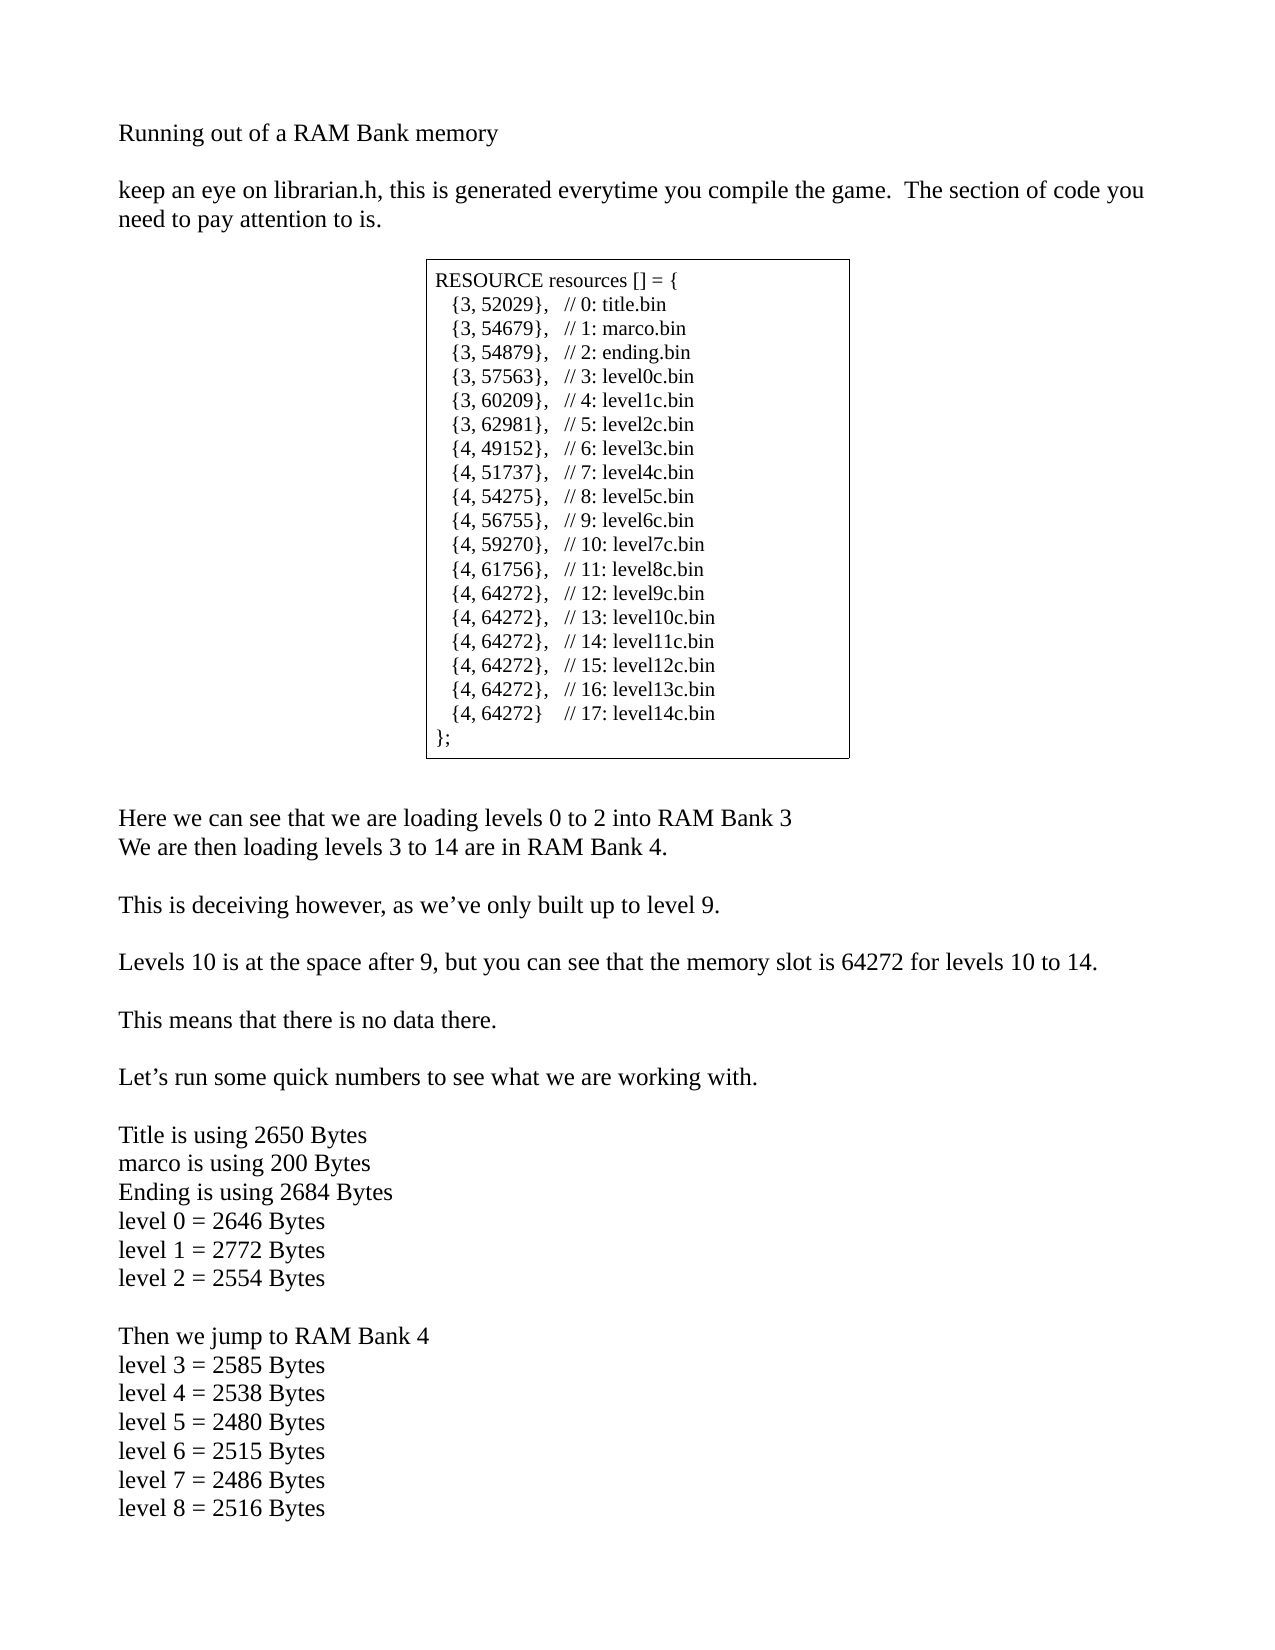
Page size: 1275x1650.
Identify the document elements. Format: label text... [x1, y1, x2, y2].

text level 6 = 2515 Bytes [118, 1436, 1157, 1465]
text marco is using 200 Bytes [118, 1148, 1157, 1177]
text {3, 54679}, // 1: marco.bin [435, 316, 840, 340]
text level 8 = 2516 Bytes [118, 1493, 1157, 1522]
text Title is using 2650 Bytes [118, 1120, 1157, 1148]
text This is deceiving however, as we’ve only built up to level 9. [118, 890, 1157, 918]
text {4, 64272}, // 13: level10c.bin [435, 604, 840, 629]
text Then we jump to RAM Bank 4 [118, 1321, 1157, 1350]
text level 5 = 2480 Bytes [118, 1407, 1157, 1436]
text {4, 64272}, // 14: level11c.bin [435, 629, 840, 653]
text {4, 61756}, // 11: level8c.bin [435, 556, 840, 581]
text {4, 54275}, // 8: level5c.bin [435, 484, 840, 508]
text Running out of a RAM Bank memory [118, 118, 1157, 147]
text level 1 = 2772 Bytes [118, 1235, 1157, 1263]
text {4, 56755}, // 9: level6c.bin [435, 508, 840, 532]
text level 4 = 2538 Bytes [118, 1378, 1157, 1407]
text This means that there is no data there. [118, 1005, 1157, 1033]
text level 0 = 2646 Bytes [118, 1206, 1157, 1235]
text {3, 60209}, // 4: level1c.bin [435, 388, 840, 412]
text {4, 64272}, // 15: level12c.bin [435, 653, 840, 677]
text keep an eye on librarian.h, this is generated everytime you compile the game. The section of code you need to pay attention to is. [118, 176, 1157, 233]
text level 7 = 2486 Bytes [118, 1465, 1157, 1493]
text We are then loading levels 3 to 14 are in RAM Bank 4. [118, 832, 1157, 861]
text RESOURCE resources [] = { [435, 268, 840, 292]
text Let’s run some quick numbers to see what we are working with. [118, 1062, 1157, 1091]
text {4, 64272}, // 16: level13c.bin [435, 677, 840, 701]
text {4, 59270}, // 10: level7c.bin [435, 532, 840, 556]
text {3, 62981}, // 5: level2c.bin [435, 412, 840, 436]
text {4, 49152}, // 6: level3c.bin [435, 436, 840, 460]
text level 3 = 2585 Bytes [118, 1350, 1157, 1378]
text Levels 10 is at the space after 9, but you can see that the memory slot is 64272 for levels 10 to 14. [118, 947, 1157, 976]
text {4, 64272} // 17: level14c.bin [435, 701, 840, 725]
text {4, 64272}, // 12: level9c.bin [435, 581, 840, 604]
text Ending is using 2684 Bytes [118, 1177, 1157, 1206]
text level 2 = 2554 Bytes [118, 1263, 1157, 1292]
text {3, 52029}, // 0: title.bin [435, 292, 840, 316]
text {3, 57563}, // 3: level0c.bin [435, 364, 840, 388]
text }; [435, 725, 840, 749]
text {4, 51737}, // 7: level4c.bin [435, 460, 840, 484]
text Here we can see that we are loading levels 0 to 2 into RAM Bank 3 [118, 803, 1157, 832]
text {3, 54879}, // 2: ending.bin [435, 340, 840, 364]
